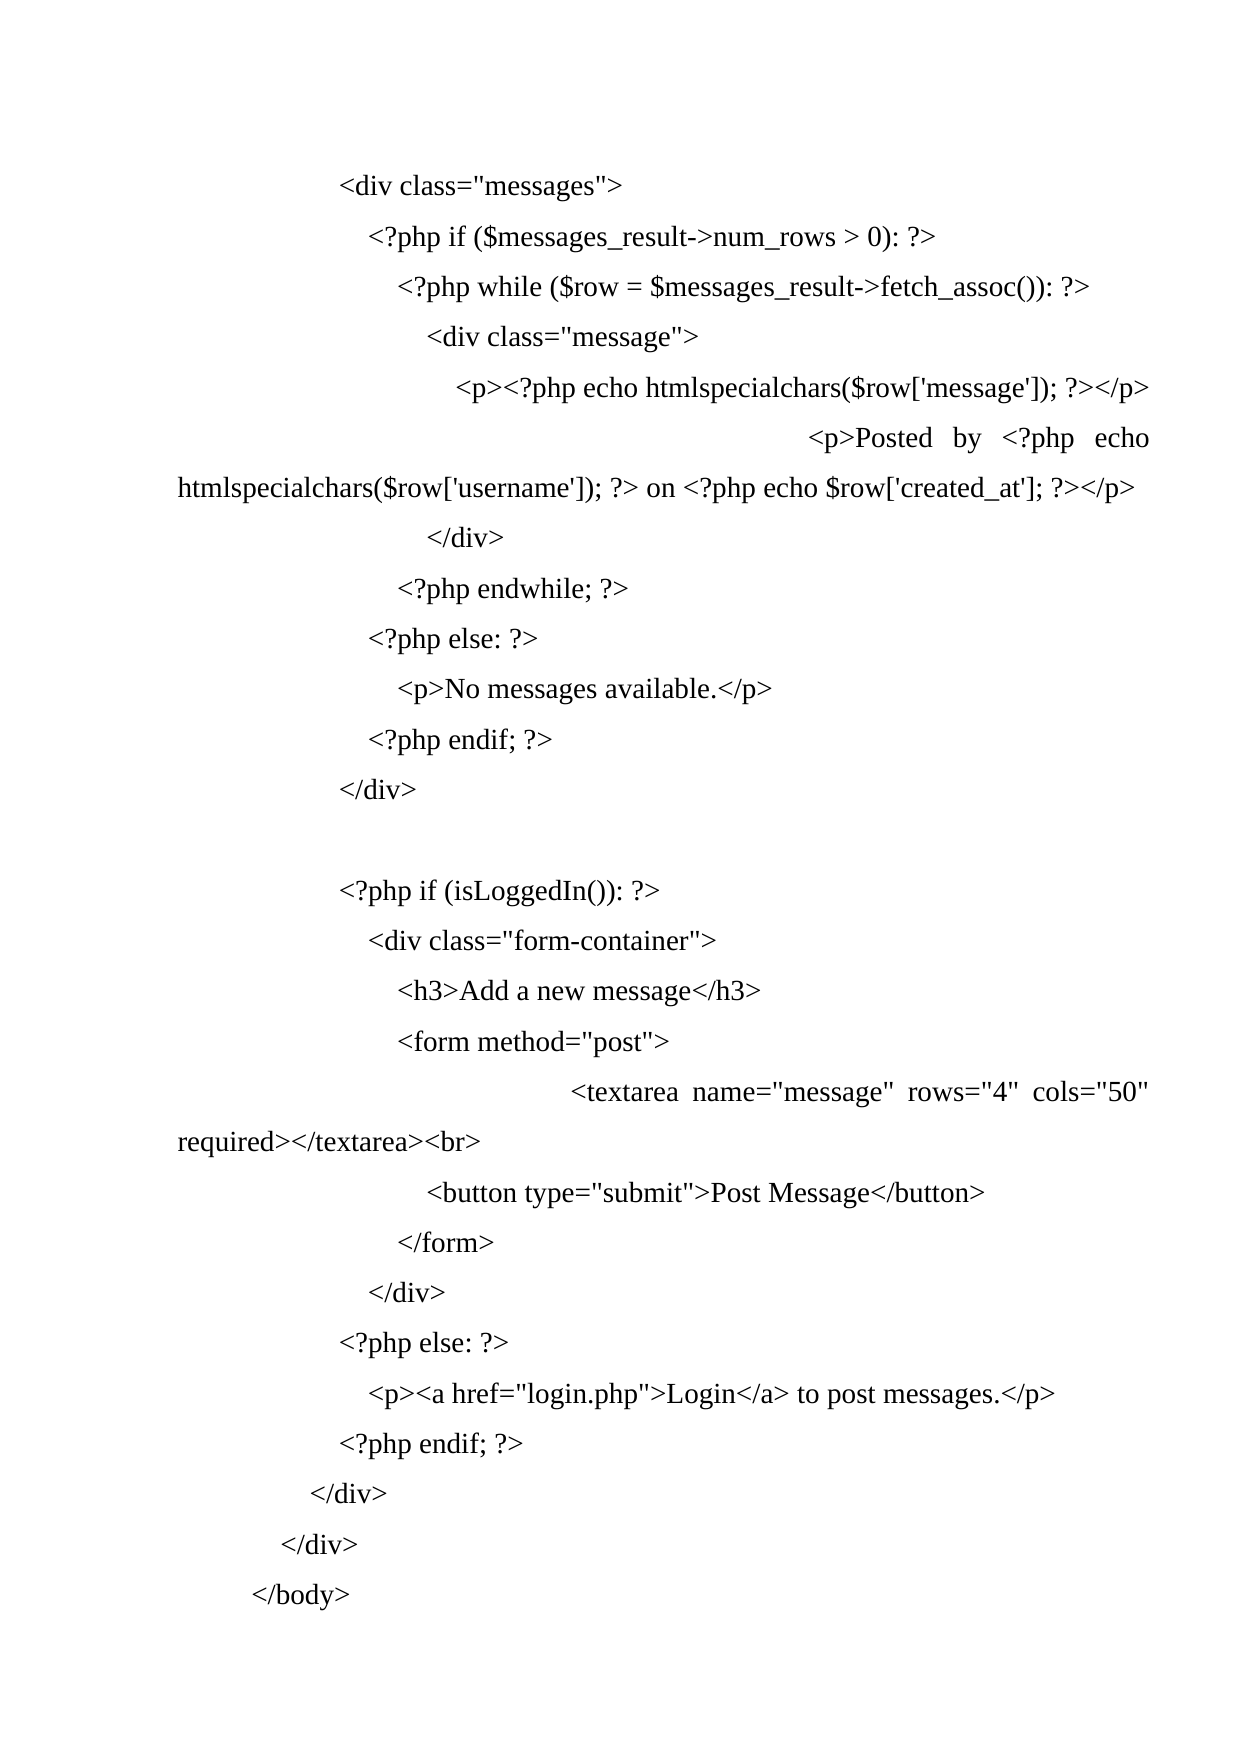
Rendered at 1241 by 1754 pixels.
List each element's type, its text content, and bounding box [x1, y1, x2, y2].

text </div> [177, 1275, 1152, 1309]
text <?php if ($messages_result->num_rows > 0): ?> [177, 219, 1152, 252]
text <div class="form-container"> [177, 923, 1152, 957]
text <?php else: ?> [177, 621, 1152, 655]
text <?php endif; ?> [177, 1426, 1152, 1460]
text </body> [177, 1577, 1152, 1611]
text <p>No messages available.</p> [177, 672, 1152, 705]
text </div> [177, 772, 1152, 806]
text <textarea name="message" rows="4" cols="50" required></textarea><br> [177, 1074, 1152, 1158]
text <form method="post"> [177, 1024, 1152, 1057]
text <?php endwhile; ?> [177, 571, 1152, 604]
text <?php while ($row = $messages_result->fetch_assoc()): ?> [177, 269, 1152, 303]
text <p>Posted by <?php echo htmlspecialchars($row['username']); ?> on <?php echo $row['created_at']; ?></p> [177, 420, 1152, 504]
text <button type="submit">Post Message</button> [177, 1175, 1152, 1208]
text <div class="message"> [177, 319, 1152, 353]
text <?php else: ?> [177, 1326, 1152, 1359]
text </form> [177, 1225, 1152, 1258]
text </div> [177, 521, 1152, 554]
text <p><?php echo htmlspecialchars($row['message']); ?></p> [177, 370, 1152, 403]
text <p><a href="login.php">Login</a> to post messages.</p> [177, 1376, 1152, 1409]
text <h3>Add a new message</h3> [177, 973, 1152, 1007]
text </div> [177, 1527, 1152, 1560]
text <?php endif; ?> [177, 722, 1152, 755]
text </div> [177, 1477, 1152, 1510]
text <div class="messages"> [177, 168, 1152, 202]
text <?php if (isLoggedIn()): ?> [177, 873, 1152, 906]
